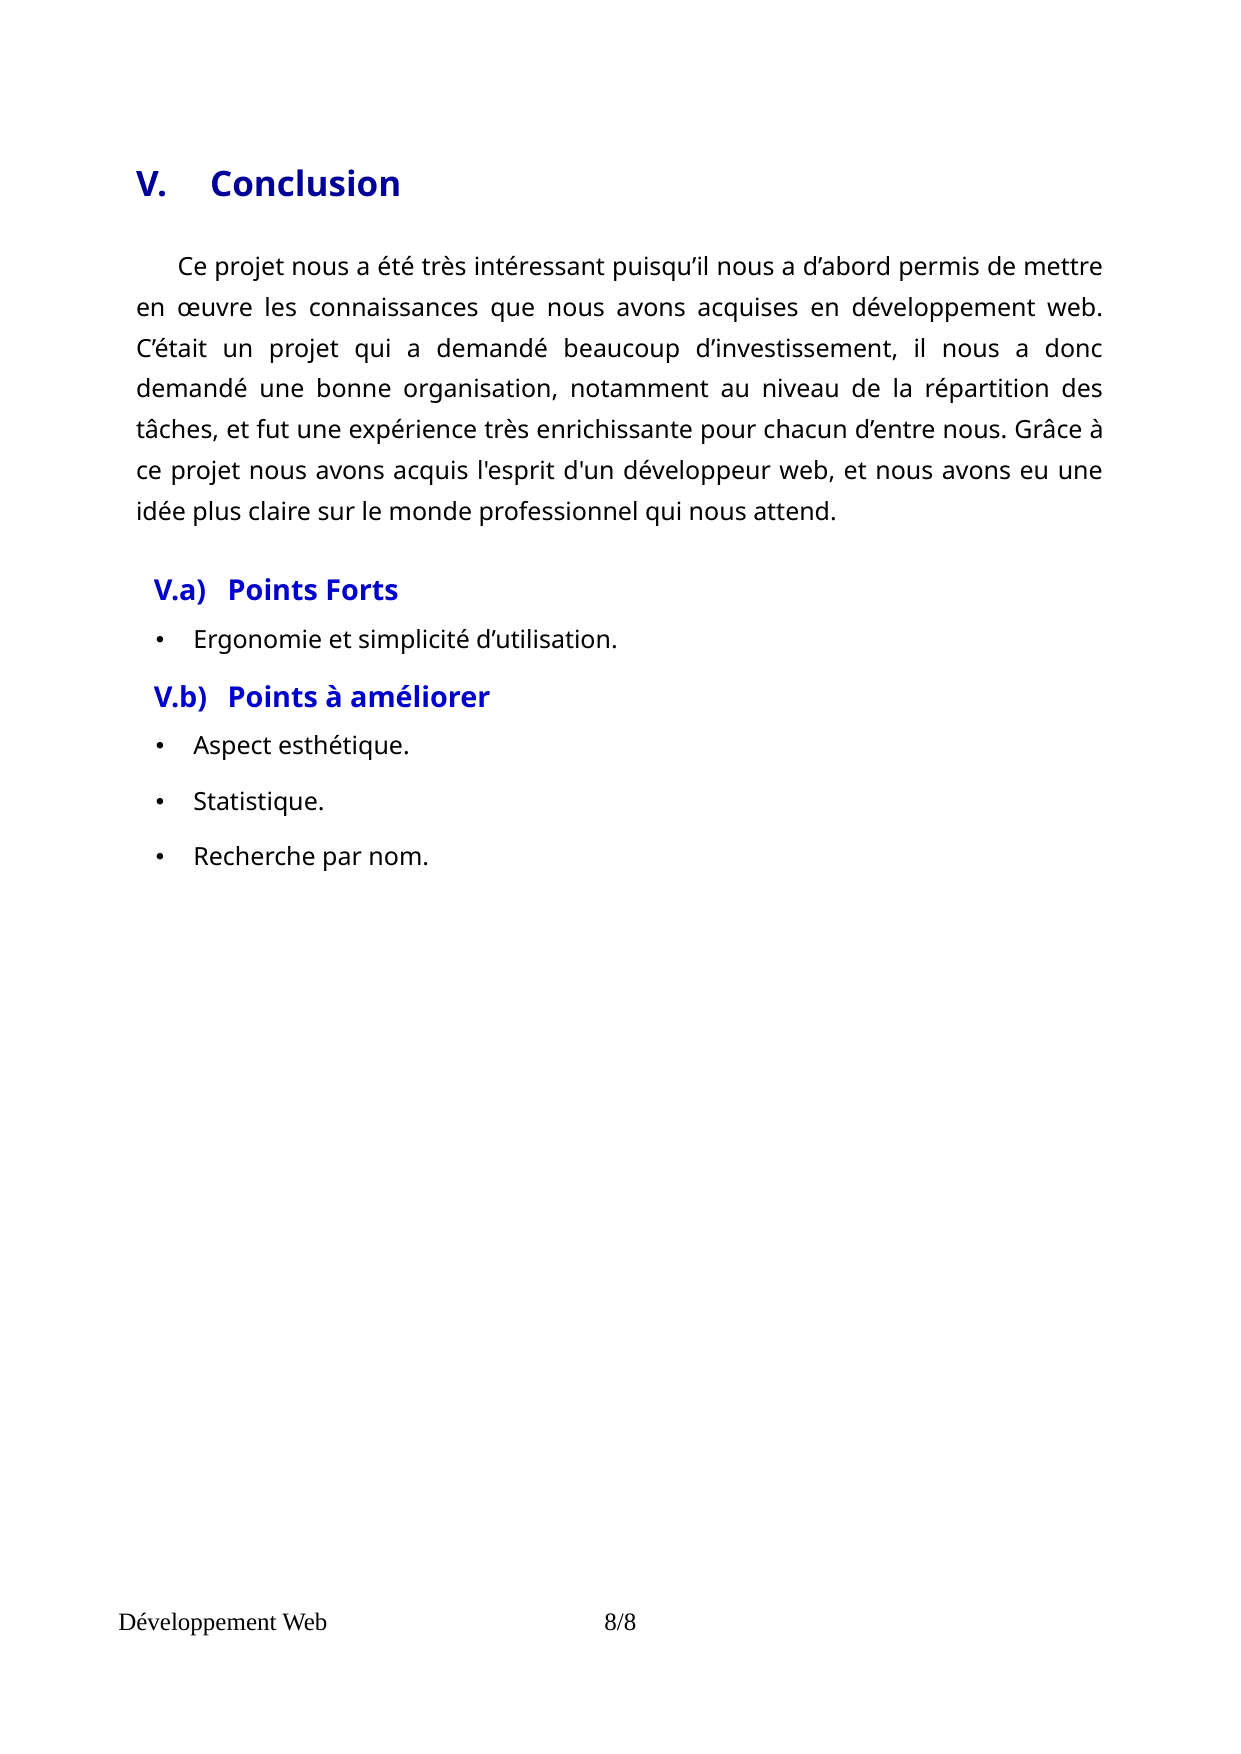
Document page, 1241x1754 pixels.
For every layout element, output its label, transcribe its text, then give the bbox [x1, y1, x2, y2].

subtitle Points Forts [153, 570, 1122, 609]
list Recherche par nom. [156, 839, 1122, 873]
subtitle Conclusion [136, 159, 1122, 207]
text Ce projet nous a été très intéressant puisqu’il nous a d’abord permis de mettre en œuvre les connaissances que nous avons acquises en développement web. C’était un projet qui a demandé beaucoup d’investissement, il nous a donc demandé une bonne organisation, notamment au niveau de la répartition des tâches, et fut une expérience très enrichissante pour chacun d’entre nous. Grâce à ce projet nous avons acquis l'esprit d'un développeur web, et nous avons eu une idée plus claire sur le monde professionnel qui nous attend. [136, 248, 1104, 528]
subtitle Points à améliorer [153, 676, 1122, 716]
list Aspect esthétique. [156, 728, 1122, 762]
list Statistique. [156, 783, 1122, 817]
list Ergonomie et simplicité d’utilisation. [156, 621, 1122, 656]
